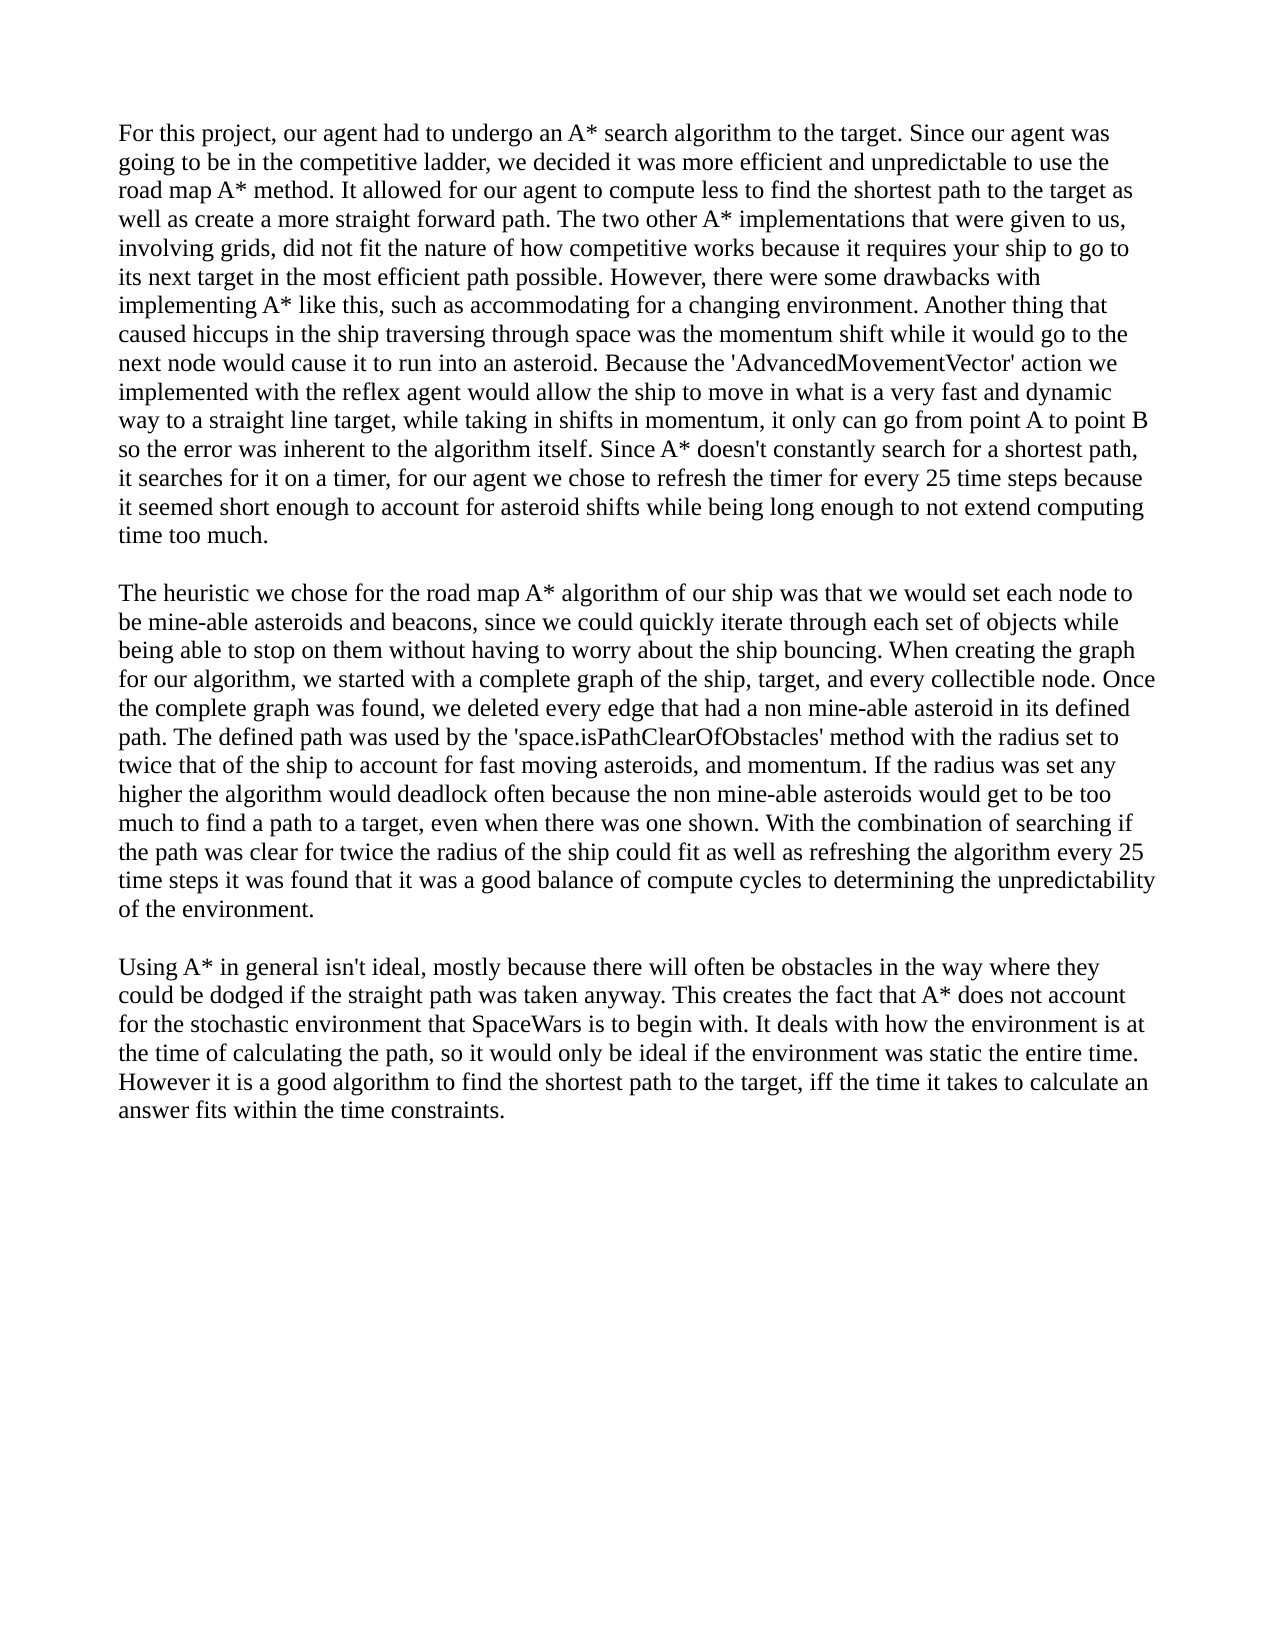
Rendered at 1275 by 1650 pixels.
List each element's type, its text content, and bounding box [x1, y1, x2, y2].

text For this project, our agent had to undergo an A* search algorithm to the target. Since our agent was going to be in the competitive ladder, we decided it was more efficient and unpredictable to use the road map A* method. It allowed for our agent to compute less to find the shortest path to the target as well as create a more straight forward path. The two other A* implementations that were given to us, involving grids, did not fit the nature of how competitive works because it requires your ship to go to its next target in the most efficient path possible. However, there were some drawbacks with implementing A* like this, such as accommodating for a changing environment. Another thing that caused hiccups in the ship traversing through space was the momentum shift while it would go to the next node would cause it to run into an asteroid. Because the 'AdvancedMovementVector' action we implemented with the reflex agent would allow the ship to move in what is a very fast and dynamic way to a straight line target, while taking in shifts in momentum, it only can go from point A to point B so the error was inherent to the algorithm itself. Since A* doesn't constantly search for a shortest path, it searches for it on a timer, for our agent we chose to refresh the timer for every 25 time steps because it seemed short enough to account for asteroid shifts while being long enough to not extend computing time too much. [118, 118, 1157, 549]
text Using A* in general isn't ideal, mostly because there will often be obstacles in the way where they could be dodged if the straight path was taken anyway. This creates the fact that A* does not account for the stochastic environment that SpaceWars is to begin with. It deals with how the environment is at the time of calculating the path, so it would only be ideal if the environment was static the entire time. However it is a good algorithm to find the shortest path to the target, iff the time it takes to calculate an answer fits within the time constraints. [118, 952, 1157, 1124]
text The heuristic we chose for the road map A* algorithm of our ship was that we would set each node to be mine-able asteroids and beacons, since we could quickly iterate through each set of objects while being able to stop on them without having to worry about the ship bouncing. When creating the graph for our algorithm, we started with a complete graph of the ship, target, and every collectible node. Once the complete graph was found, we deleted every edge that had a non mine-able asteroid in its defined path. The defined path was used by the 'space.isPathClearOfObstacles' method with the radius set to twice that of the ship to account for fast moving asteroids, and momentum. If the radius was set any higher the algorithm would deadlock often because the non mine-able asteroids would get to be too much to find a path to a target, even when there was one shown. With the combination of searching if the path was clear for twice the radius of the ship could fit as well as refreshing the algorithm every 25 time steps it was found that it was a good balance of compute cycles to determining the unpredictability of the environment. [118, 578, 1157, 923]
